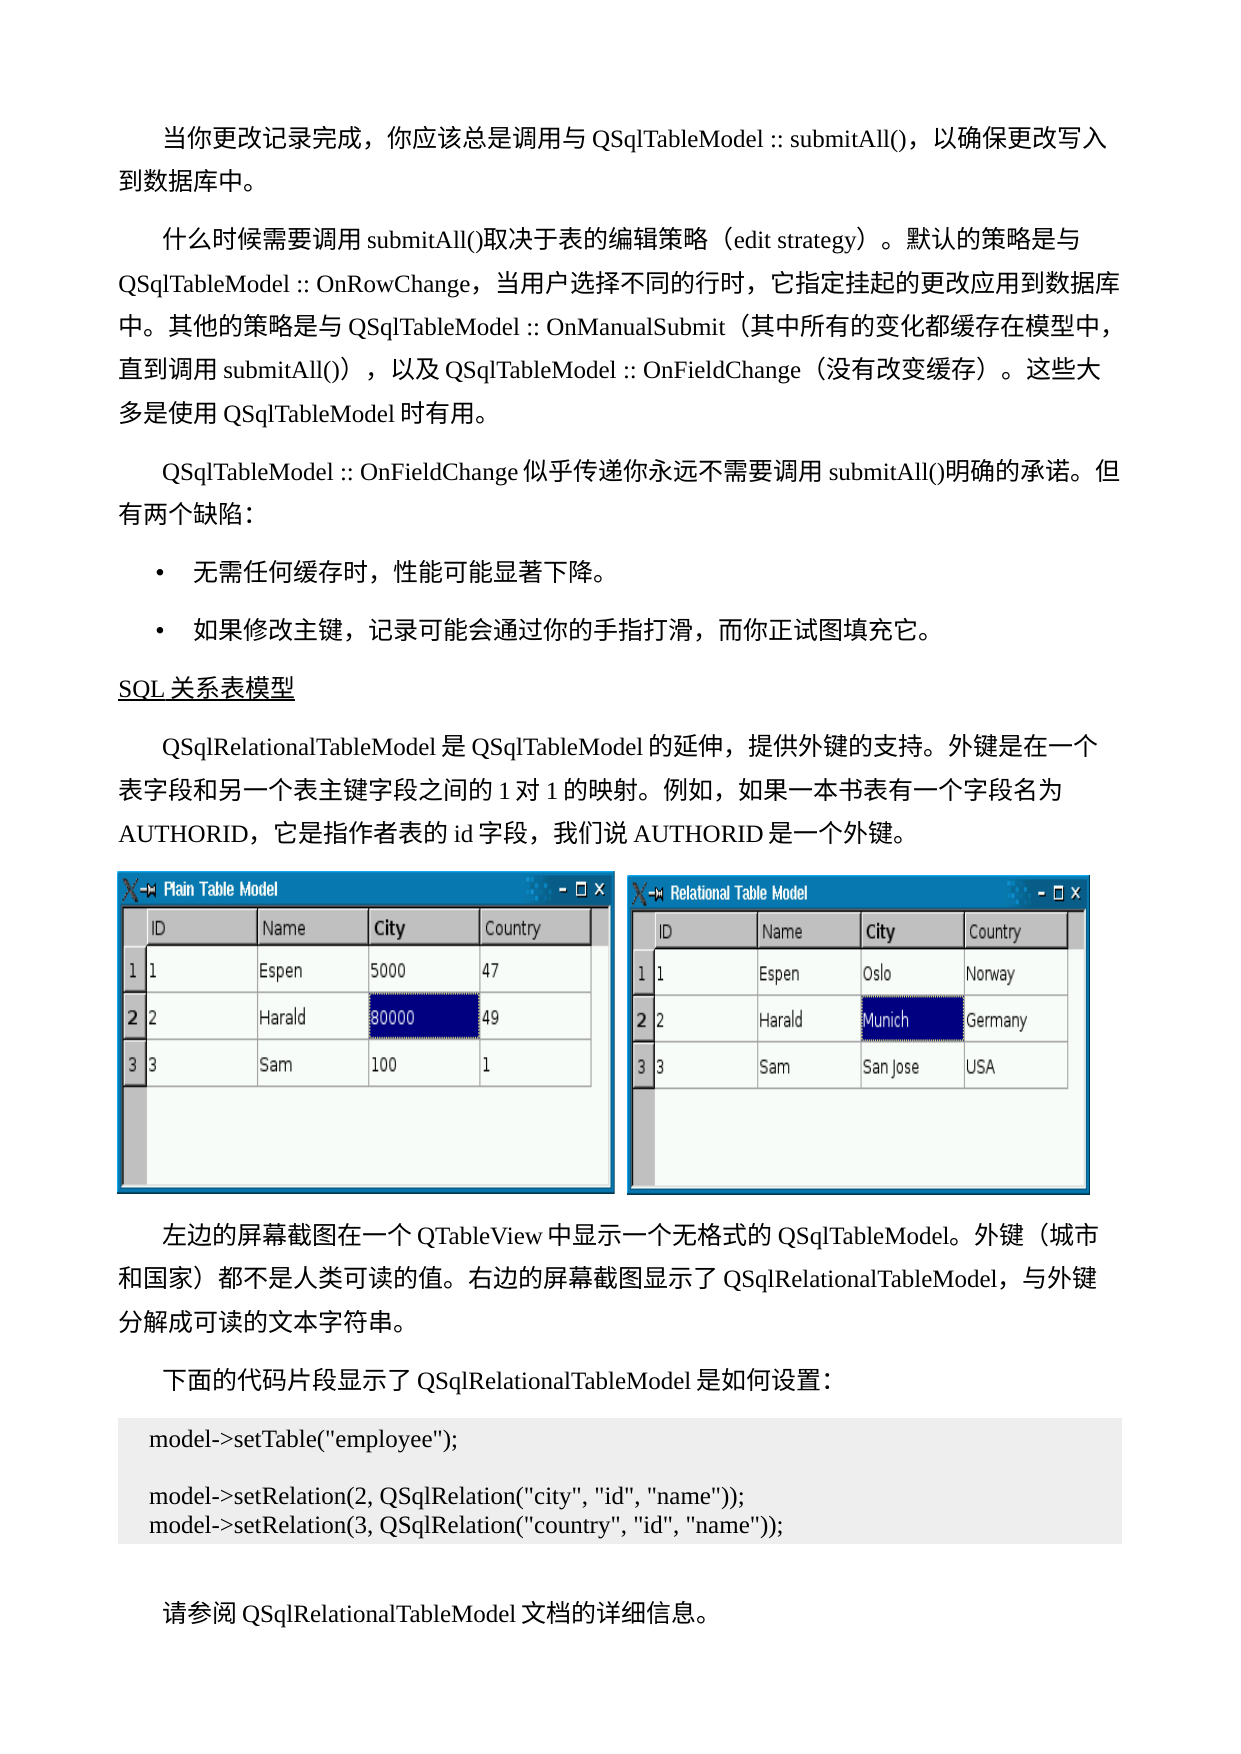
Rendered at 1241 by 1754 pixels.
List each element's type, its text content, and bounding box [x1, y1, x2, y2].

picture [698, 886, 718, 899]
picture [784, 886, 806, 899]
table_header model->setTable("employee"); model->setRelation(2, QSqlRelation("city", "id", "name")); model->setRelation(3, QSqlRelation("country", "id", "name")); [118, 1418, 1122, 1544]
picture [735, 886, 742, 899]
text 什么时候需要调用submitAll()取决于表的编辑策略（edit strategy）。默认的策略是与QSqlTableModel :: OnRowChange，当用户选择不同的行时，它指定挂起的更改应用到数据库中。其他的策略是与QSqlTableModel :: OnManualSubmit（其中所有的变化都缓存在模型中，直到调用submitAll()），以及QSqlTableModel :: OnFieldChange（没有改变缓存）。这些大多是使用QSqlTableModel时有用。 [118, 219, 1122, 429]
picture [773, 886, 781, 899]
picture [649, 890, 662, 898]
picture [672, 886, 688, 899]
picture [1054, 886, 1063, 900]
picture [165, 882, 193, 896]
text QSqlRelationalTableModel是QSqlTableModel的延伸，提供外键的支持。外键是在一个表字段和另一个表主键字段之间的1对1的映射。例如，如果一本书表有一个字段名为AUTHORID，它是指作者表的id字段，我们说AUTHORID是一个外键。 [118, 727, 1122, 850]
picture [595, 884, 603, 894]
picture [200, 882, 208, 895]
text 请参阅QSqlRelationalTableModel文档的详细信息。 [118, 1594, 1122, 1630]
text 当你更改记录完成，你应该总是调用与QSqlTableModel :: submitAll()，以确保更改写入到数据库中。 [118, 118, 1122, 198]
list 如果修改主键，记录可能会通过你的手指打滑，而你正试图填充它。 [156, 611, 1122, 647]
picture [633, 883, 646, 905]
picture [241, 882, 277, 896]
list 无需任何缓存时，性能可能显著下降。 [156, 553, 1122, 589]
picture [209, 882, 233, 896]
picture [721, 886, 729, 899]
text 左边的屏幕截图在一个QTableView中显示一个无格式的QSqlTableModel。外键（城市和国家）都不是人类可读的值。右边的屏幕截图显示了QSqlRelationalTableModel，与外键分解成可读的文本字符串。 [118, 1215, 1122, 1338]
picture [123, 879, 137, 901]
text 下面的代码片段显示了QSqlRelationalTableModel是如何设置： [118, 1360, 1122, 1396]
picture [122, 905, 610, 1187]
text SQL关系表模型 [118, 669, 1122, 705]
picture [743, 886, 766, 899]
picture [632, 909, 1085, 1188]
picture [691, 891, 697, 899]
picture [577, 882, 586, 896]
picture [141, 885, 155, 895]
picture [1072, 887, 1079, 898]
text QSqlTableModel :: OnFieldChange似乎传递你永远不需要调用submitAll()明确的承诺。但 有两个缺陷： [118, 451, 1122, 531]
